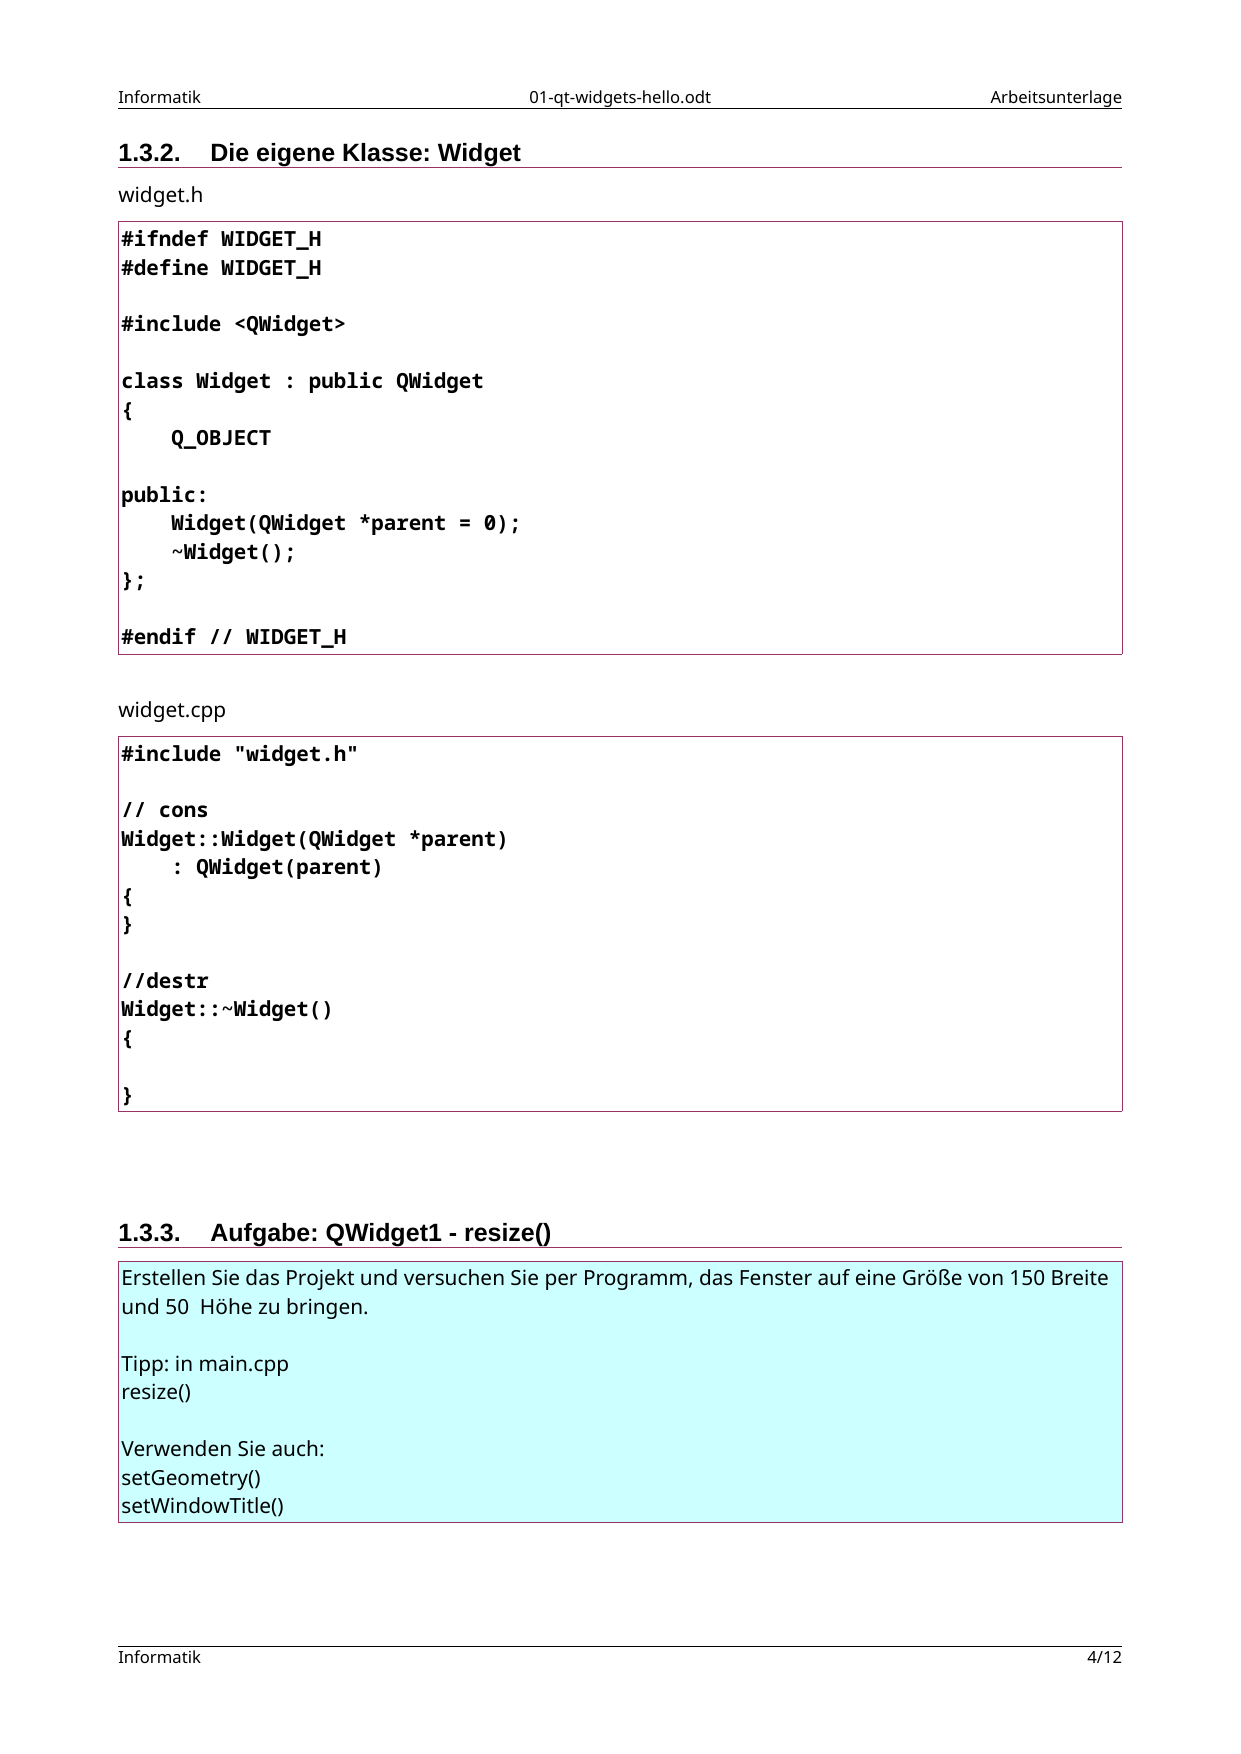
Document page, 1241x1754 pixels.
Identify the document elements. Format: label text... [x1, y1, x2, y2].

text public: [119, 477, 1122, 506]
text //destr [119, 963, 1122, 992]
text #include "widget.h" [119, 737, 1122, 764]
text #define WIDGET_H [119, 249, 1122, 278]
text Q_OBJECT [119, 420, 1122, 449]
text Widget(QWidget *parent = 0); [119, 506, 1122, 534]
text : QWidget(parent) [119, 849, 1122, 878]
text widget.h [118, 180, 1122, 209]
text Erstellen Sie das Projekt und versuchen Sie per Programm, das Fenster auf eine Größe von 150 Breite und 50 Höhe zu bringen. [119, 1262, 1122, 1317]
text setGeometry() [119, 1459, 1122, 1488]
text #include <QWidget> [119, 306, 1122, 335]
text resize() [119, 1374, 1122, 1403]
text #endif // WIDGET_H [119, 619, 1122, 654]
text class Widget : public QWidget [119, 363, 1122, 392]
text } [119, 1077, 1122, 1111]
subtitle Aufgabe: QWidget1 - resize() [118, 1218, 1122, 1247]
text { [119, 878, 1122, 906]
text } [119, 906, 1122, 935]
text Verwenden Sie auch: [119, 1431, 1122, 1459]
text #ifndef WIDGET_H [119, 222, 1122, 249]
subtitle Die eigene Klasse: Widget [118, 138, 1122, 167]
text Widget::Widget(QWidget *parent) [119, 821, 1122, 849]
text { [119, 1020, 1122, 1048]
text Widget::~Widget() [119, 992, 1122, 1020]
text }; [119, 562, 1122, 591]
text setWindowTitle() [119, 1488, 1122, 1522]
text { [119, 392, 1122, 420]
text // cons [119, 792, 1122, 821]
text Tipp: in main.cpp [119, 1346, 1122, 1374]
text ~Widget(); [119, 534, 1122, 562]
text widget.cpp [118, 695, 1122, 723]
